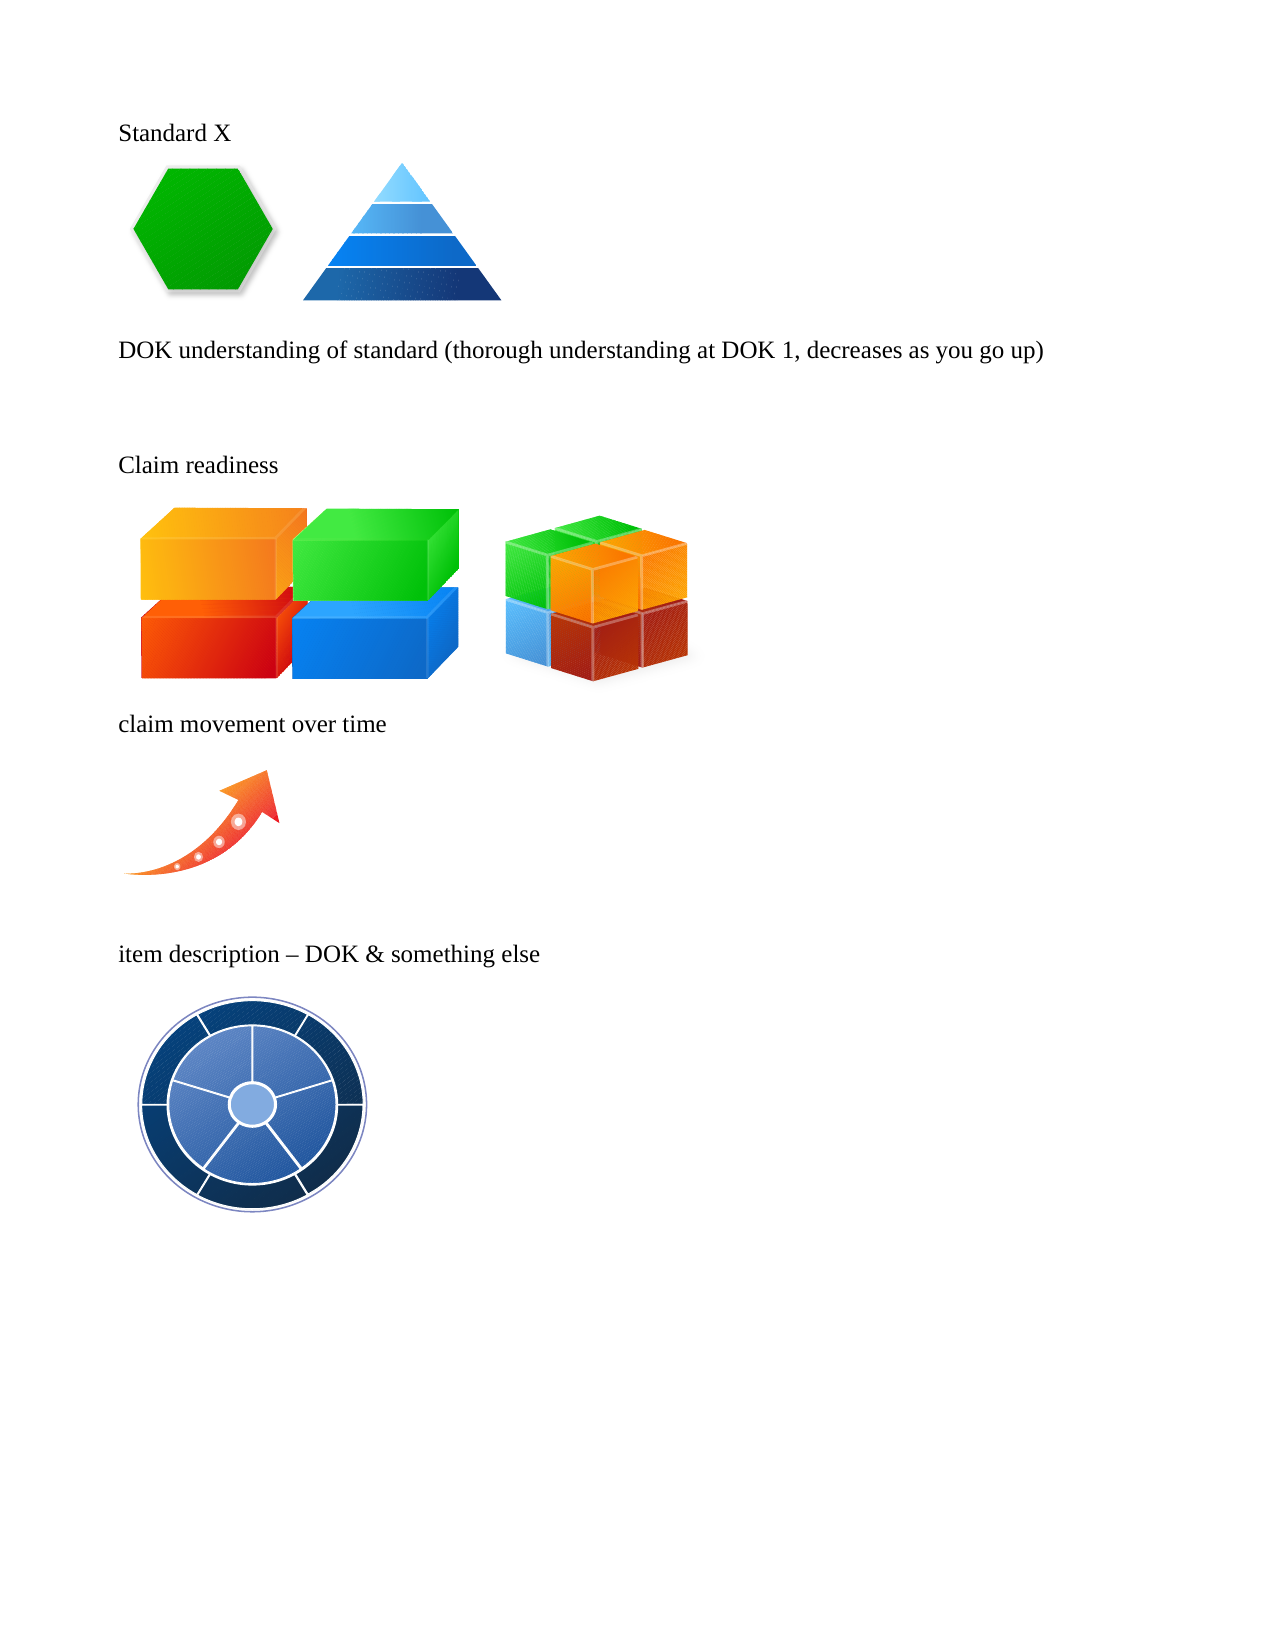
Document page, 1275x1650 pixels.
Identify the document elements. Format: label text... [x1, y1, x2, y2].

text Standard X [118, 118, 1157, 147]
text claim movement over time [118, 709, 1157, 738]
text DOK understanding of standard (thorough understanding at DOK 1, decreases as you go up) [118, 335, 1157, 364]
text item description – DOK & something else [118, 939, 1157, 968]
text Claim readiness [118, 450, 1157, 479]
